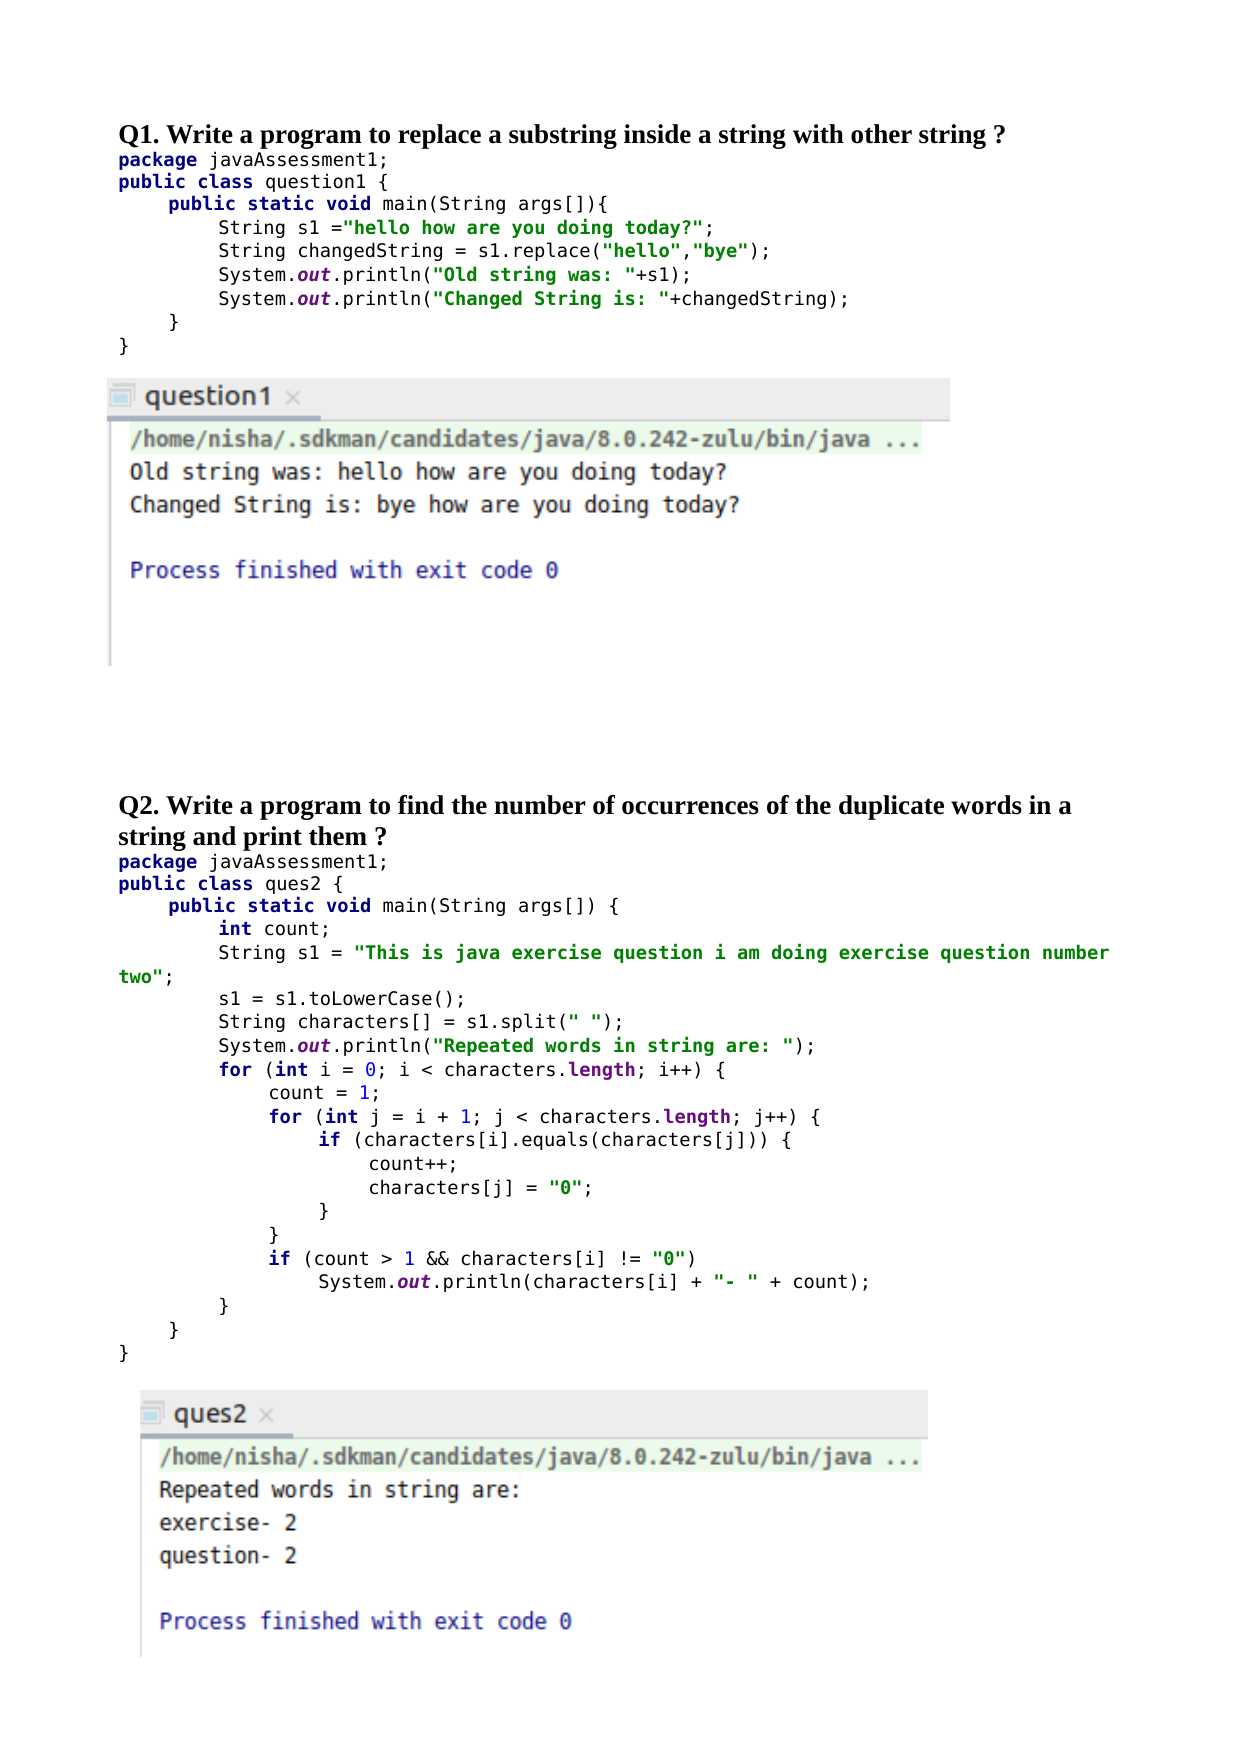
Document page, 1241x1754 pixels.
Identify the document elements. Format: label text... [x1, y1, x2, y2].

text for (int j = i + 1; j < characters.length; j++) { [118, 1106, 1122, 1129]
text characters[j] = "0"; [118, 1177, 1122, 1200]
text s1 = s1.toLowerCase(); [118, 988, 1122, 1011]
text } [118, 1200, 1122, 1224]
text package javaAssessment1; [118, 149, 1122, 171]
picture [106, 378, 950, 666]
text String s1 = "This is java exercise question i am doing exercise question number two"; [118, 942, 1122, 988]
text } [118, 335, 1122, 357]
text count = 1; [118, 1082, 1122, 1106]
text System.out.println(characters[i] + "- " + count); [118, 1271, 1122, 1295]
text String characters[] = s1.split(" "); [118, 1011, 1122, 1035]
text if (count > 1 && characters[i] != "0") [118, 1248, 1122, 1271]
text } [118, 1319, 1122, 1342]
text for (int i = 0; i < characters.length; i++) { [118, 1058, 1122, 1082]
text String s1 ="hello how are you doing today?"; [118, 217, 1122, 240]
text String changedString = s1.replace("hello","bye"); [118, 240, 1122, 264]
text } [118, 1224, 1122, 1248]
picture [140, 1390, 928, 1657]
text if (characters[i].equals(characters[j])) { [118, 1129, 1122, 1153]
text } [118, 1342, 1122, 1364]
text public static void main(String args[]) { [118, 895, 1122, 918]
text public class ques2 { [118, 873, 1122, 895]
text System.out.println("Changed String is: "+changedString); [118, 288, 1122, 311]
text public class question1 { [118, 171, 1122, 193]
text System.out.println("Old string was: "+s1); [118, 264, 1122, 288]
text package javaAssessment1; [118, 851, 1122, 873]
text System.out.println("Repeated words in string are: "); [118, 1035, 1122, 1058]
text } [118, 1295, 1122, 1319]
text public static void main(String args[]){ [118, 193, 1122, 217]
text } [118, 311, 1122, 335]
text Q2. Write a program to find the number of occurrences of the duplicate words in a string and print them ? [118, 789, 1122, 851]
text int count; [118, 918, 1122, 942]
text Q1. Write a program to replace a substring inside a string with other string ? [118, 118, 1122, 149]
text count++; [118, 1153, 1122, 1177]
